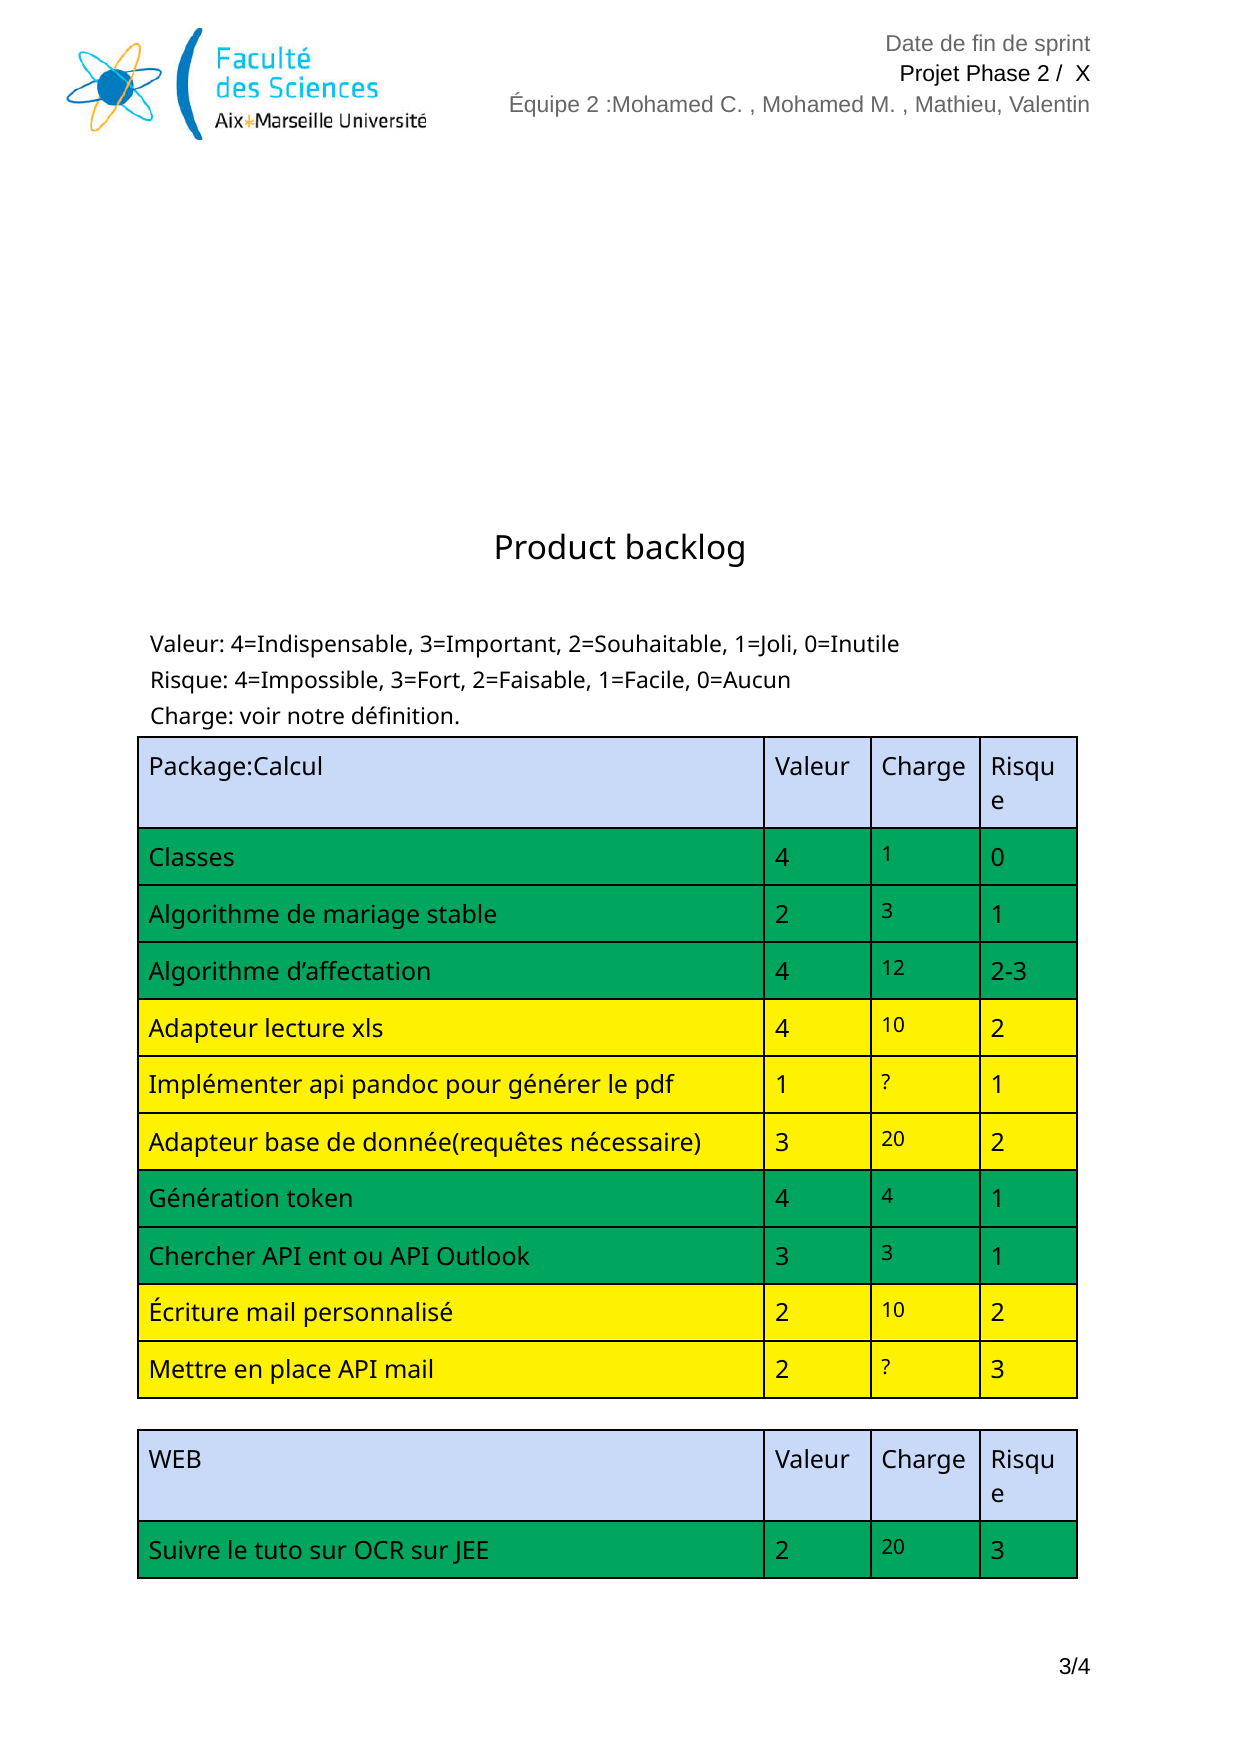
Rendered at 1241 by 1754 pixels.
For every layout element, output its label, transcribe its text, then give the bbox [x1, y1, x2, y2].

text Product backlog [150, 523, 1090, 569]
table_cell 3 [981, 1342, 1076, 1397]
table_cell Adapteur lecture xls [139, 1000, 763, 1055]
table_cell 10 [872, 1285, 979, 1339]
table_cell 3 [765, 1228, 870, 1283]
table_cell 2 [765, 1342, 870, 1397]
table_cell 2 [765, 886, 870, 941]
table_cell Algorithme d’affectation [139, 943, 763, 998]
table_header Charge [872, 1431, 979, 1520]
table_cell 1 [981, 1171, 1076, 1226]
table_cell 4 [765, 1171, 870, 1226]
text Risque: 4=Impossible, 3=Fort, 2=Faisable, 1=Facile, 0=Aucun [150, 664, 1090, 695]
table_cell 2 [981, 1285, 1076, 1339]
table_cell Génération token [139, 1171, 763, 1226]
table_cell 10 [872, 1000, 979, 1055]
table_cell 4 [765, 1000, 870, 1055]
table_cell 2 [981, 1114, 1076, 1169]
table_header WEB [139, 1431, 763, 1520]
text Charge: voir notre définition. [150, 700, 1090, 731]
picture [65, 28, 426, 140]
table_cell 3 [981, 1522, 1076, 1577]
table_cell ? [872, 1057, 979, 1112]
table_cell 2 [765, 1285, 870, 1339]
table_cell ? [872, 1342, 979, 1397]
table_cell 4 [765, 829, 870, 884]
table_cell 2-3 [981, 943, 1076, 998]
table_cell 1 [981, 1228, 1076, 1283]
table_cell Chercher API ent ou API Outlook [139, 1228, 763, 1283]
table_cell Suivre le tuto sur OCR sur JEE [139, 1522, 763, 1577]
table_cell 12 [872, 943, 979, 998]
table_cell 1 [981, 1057, 1076, 1112]
table_cell 2 [981, 1000, 1076, 1055]
table_header Risque [981, 1431, 1076, 1520]
table_cell Adapteur base de donnée(requêtes nécessaire) [139, 1114, 763, 1169]
table_cell Classes [139, 829, 763, 884]
table_cell 1 [981, 886, 1076, 941]
table_cell 20 [872, 1114, 979, 1169]
table_cell Mettre en place API mail [139, 1342, 763, 1397]
table_cell Implémenter api pandoc pour générer le pdf [139, 1057, 763, 1112]
table_cell 3 [872, 1228, 979, 1283]
table_cell 2 [765, 1522, 870, 1577]
table_cell Écriture mail personnalisé [139, 1285, 763, 1339]
table_header Valeur [765, 1431, 870, 1520]
table_cell 4 [872, 1171, 979, 1226]
table_cell 3 [872, 886, 979, 941]
table_cell 20 [872, 1522, 979, 1577]
table_cell 3 [765, 1114, 870, 1169]
table_header Risque [981, 738, 1076, 827]
table_cell 1 [765, 1057, 870, 1112]
table_header Valeur [765, 738, 870, 827]
table_cell Algorithme de mariage stable [139, 886, 763, 941]
table_cell 1 [872, 829, 979, 884]
table_header Package:Calcul [139, 738, 763, 827]
table_cell 4 [765, 943, 870, 998]
table_cell 0 [981, 829, 1076, 884]
table_header Charge [872, 738, 979, 827]
text Valeur: 4=Indispensable, 3=Important, 2=Souhaitable, 1=Joli, 0=Inutile [150, 628, 1090, 659]
